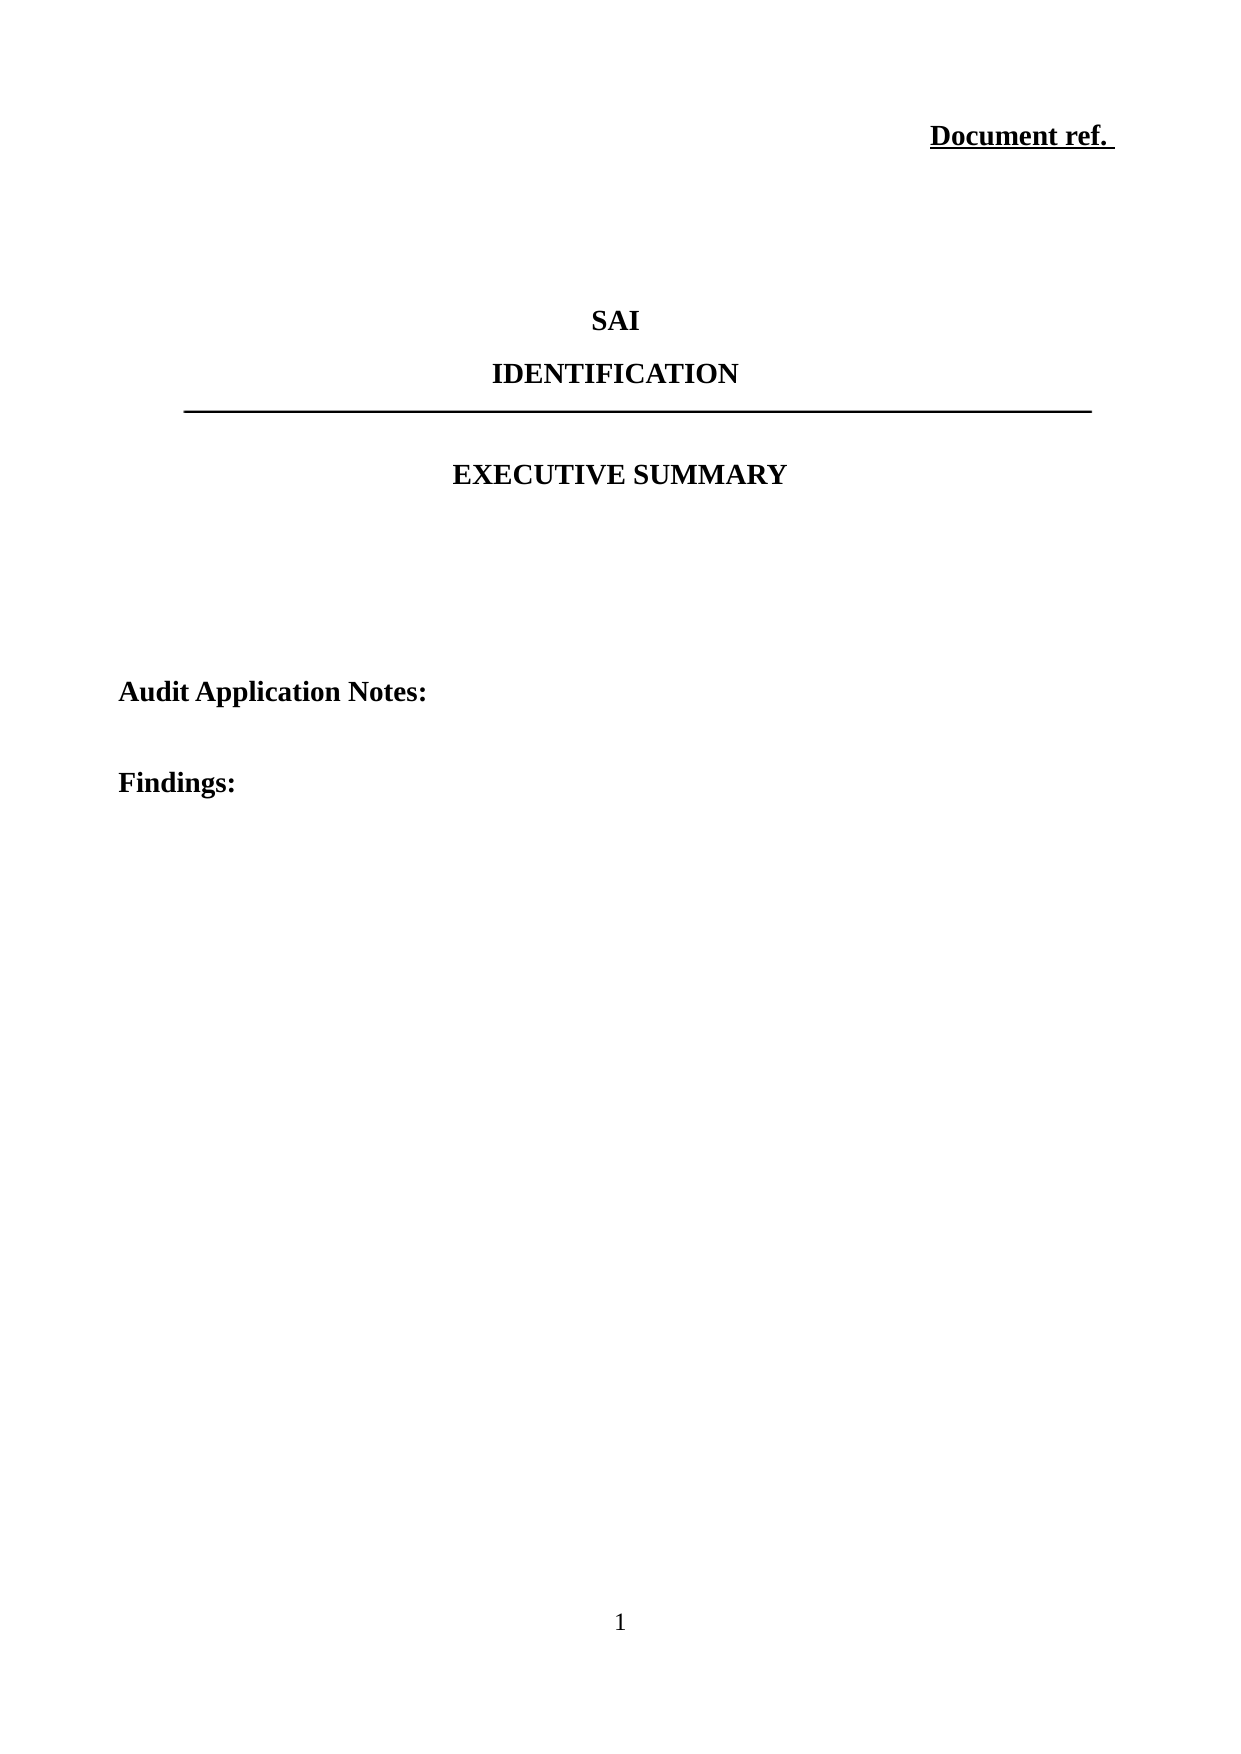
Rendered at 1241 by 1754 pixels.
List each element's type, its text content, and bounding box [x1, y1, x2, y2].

text SAI [118, 303, 1113, 337]
text Audit Application Notes: [118, 674, 1122, 708]
text Findings: [118, 765, 1122, 799]
text Document ref. [131, 118, 1114, 152]
text EXECUTIVE SUMMARY [118, 457, 1122, 491]
picture [182, 409, 1093, 413]
text IDENTIFICATION [118, 356, 1113, 390]
